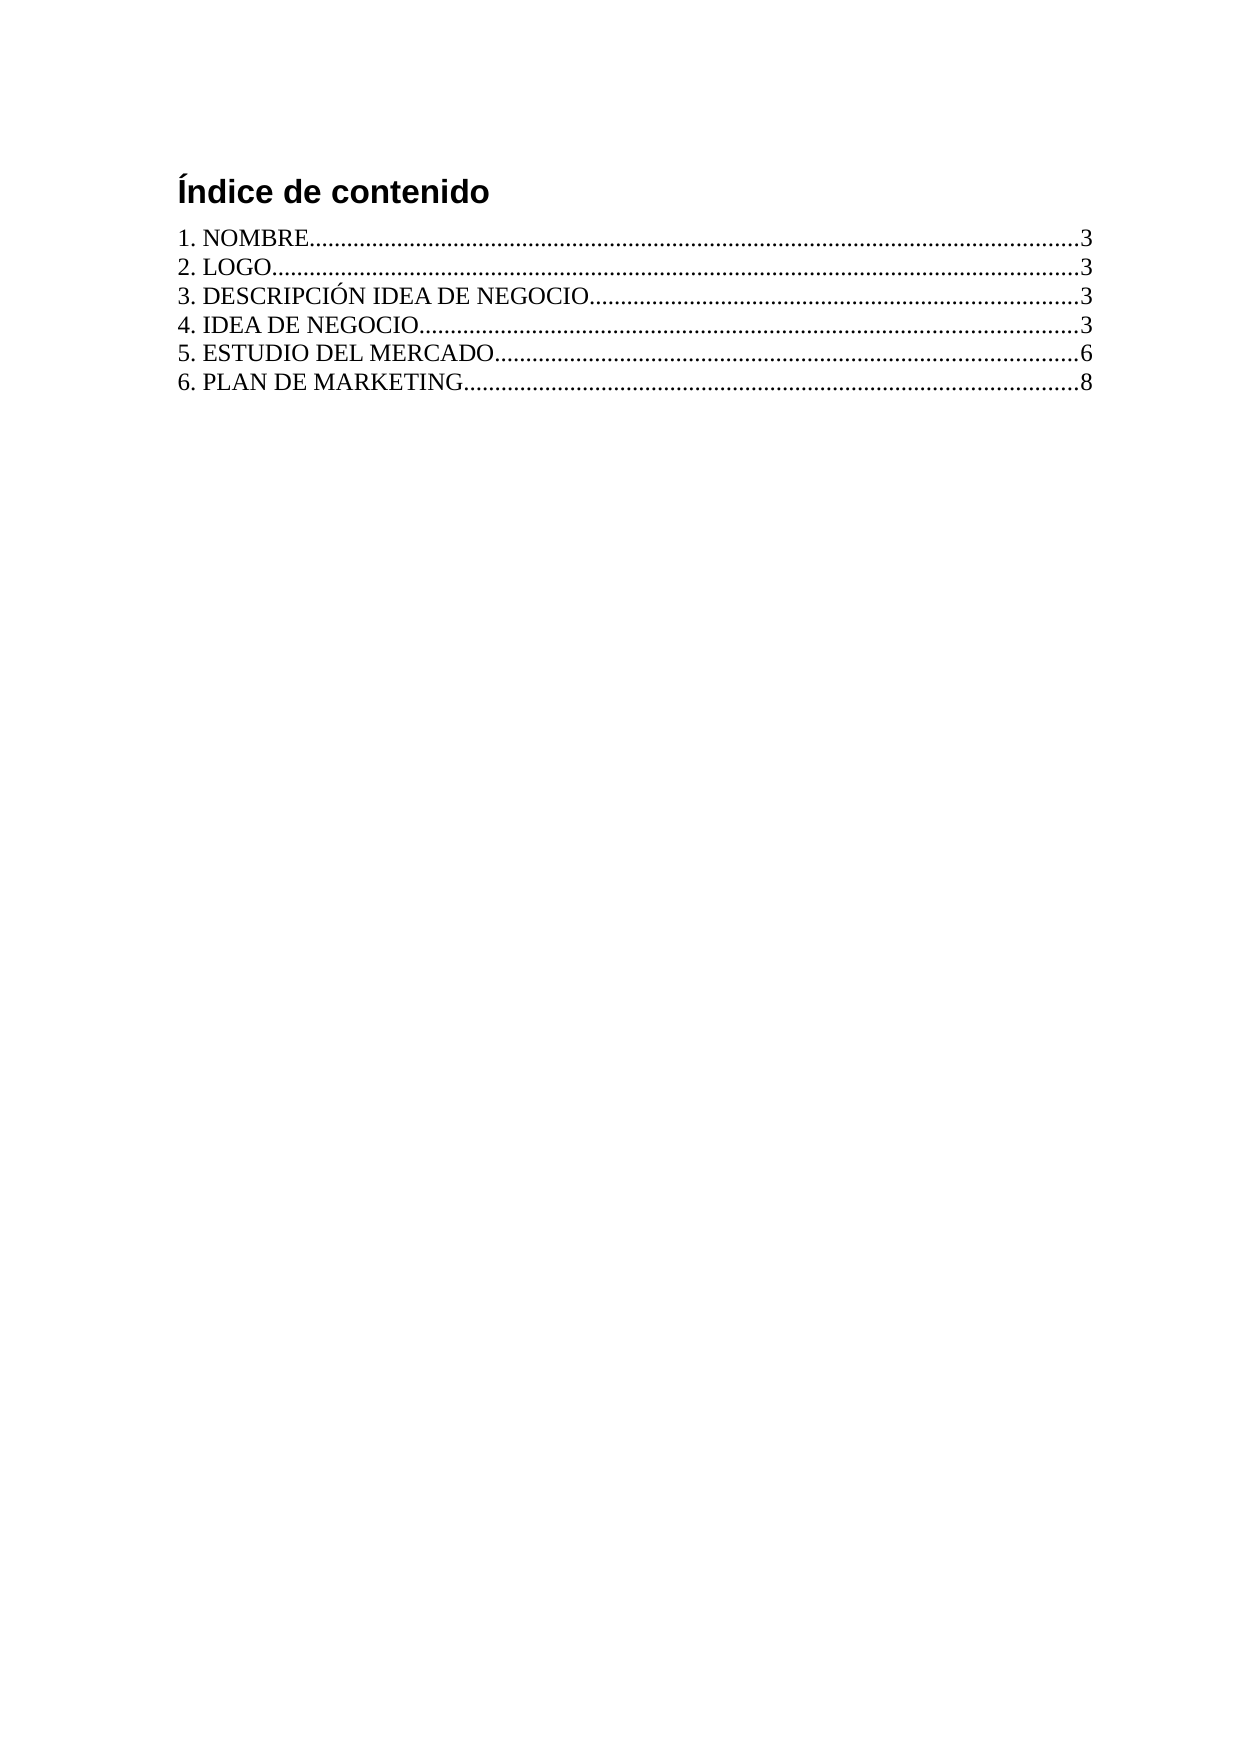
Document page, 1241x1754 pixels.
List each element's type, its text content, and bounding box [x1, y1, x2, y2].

text 2. LOGO 3 [177, 252, 1093, 281]
subtitle Índice de contenido [177, 173, 1093, 211]
text 1. NOMBRE 3 [177, 223, 1093, 252]
text 5. ESTUDIO DEL MERCADO 6 [177, 338, 1093, 367]
text 6. PLAN DE MARKETING 8 [177, 367, 1093, 396]
text 4. IDEA DE NEGOCIO 3 [177, 310, 1093, 338]
text 3. DESCRIPCIÓN IDEA DE NEGOCIO 3 [177, 281, 1093, 310]
